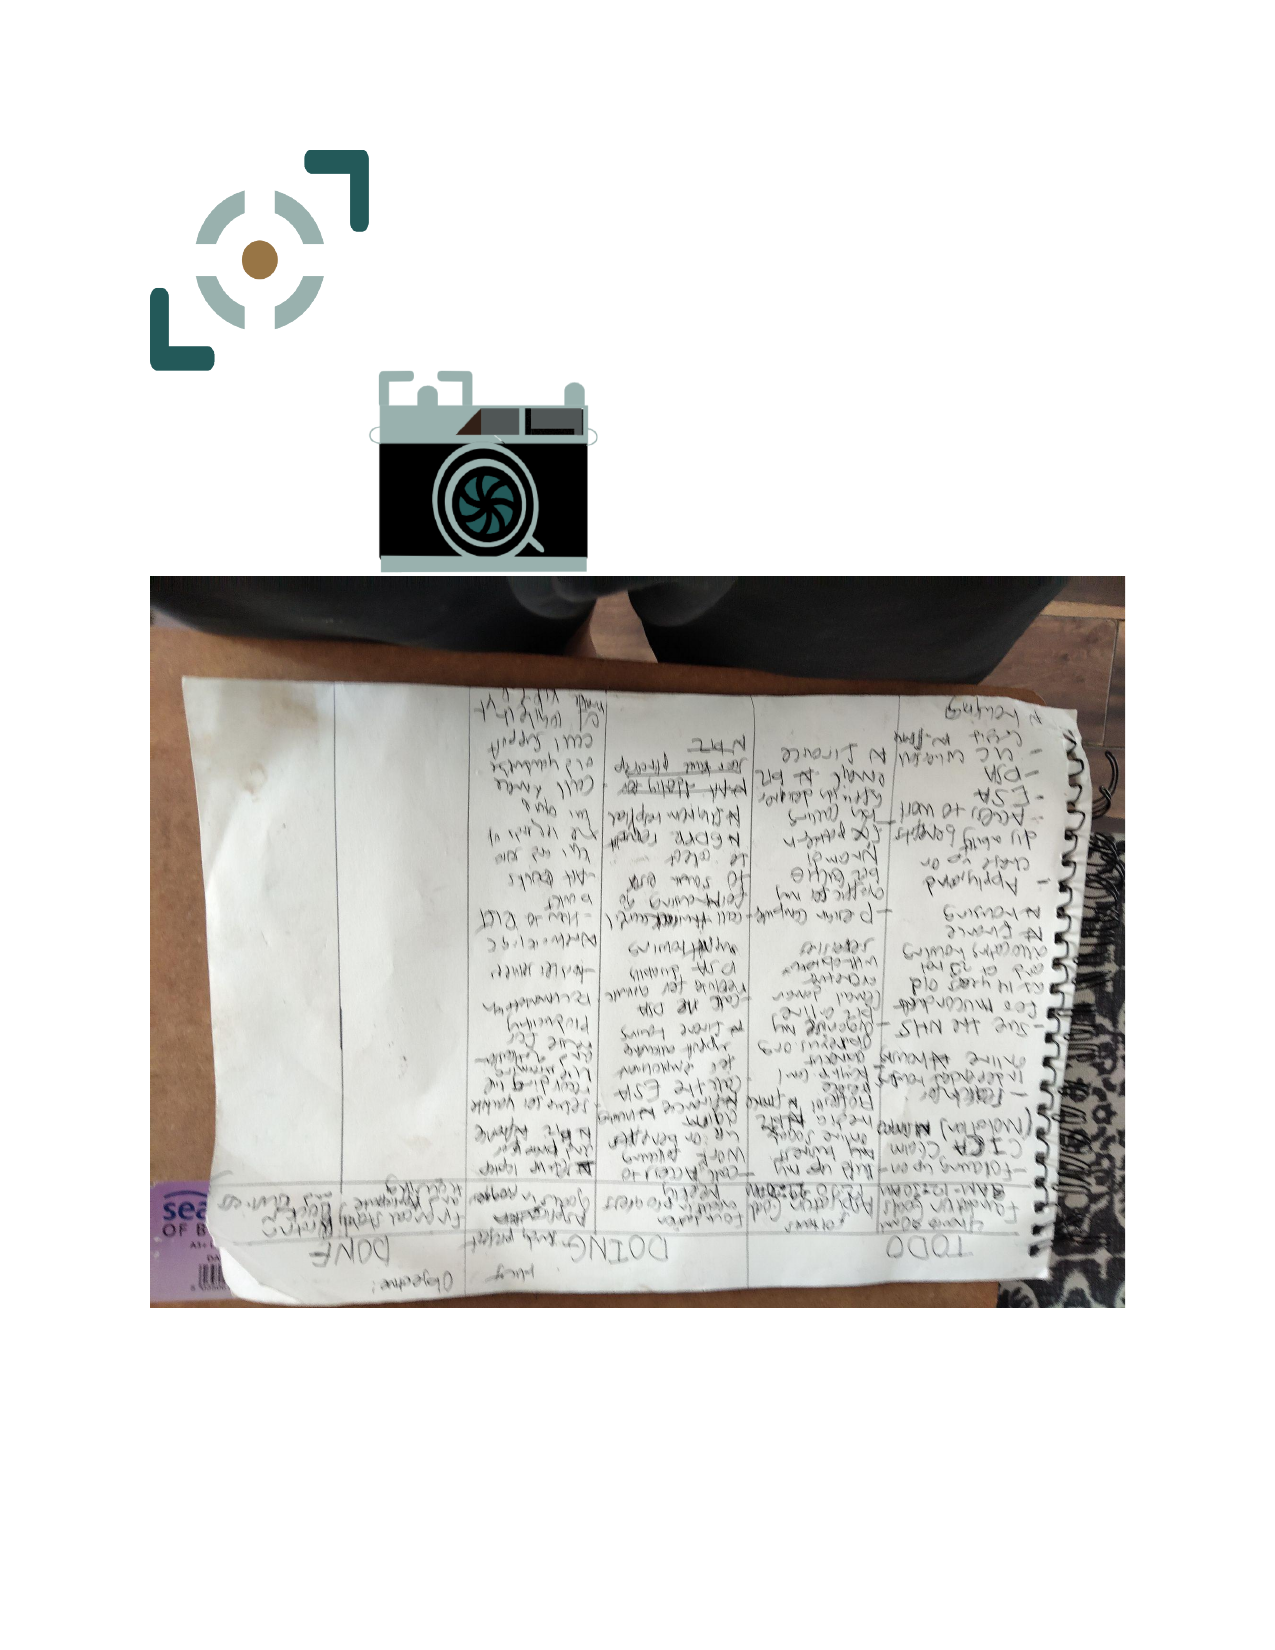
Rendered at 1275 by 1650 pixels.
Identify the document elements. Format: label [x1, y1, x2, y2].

picture [150, 576, 1125, 1308]
picture [150, 150, 598, 573]
